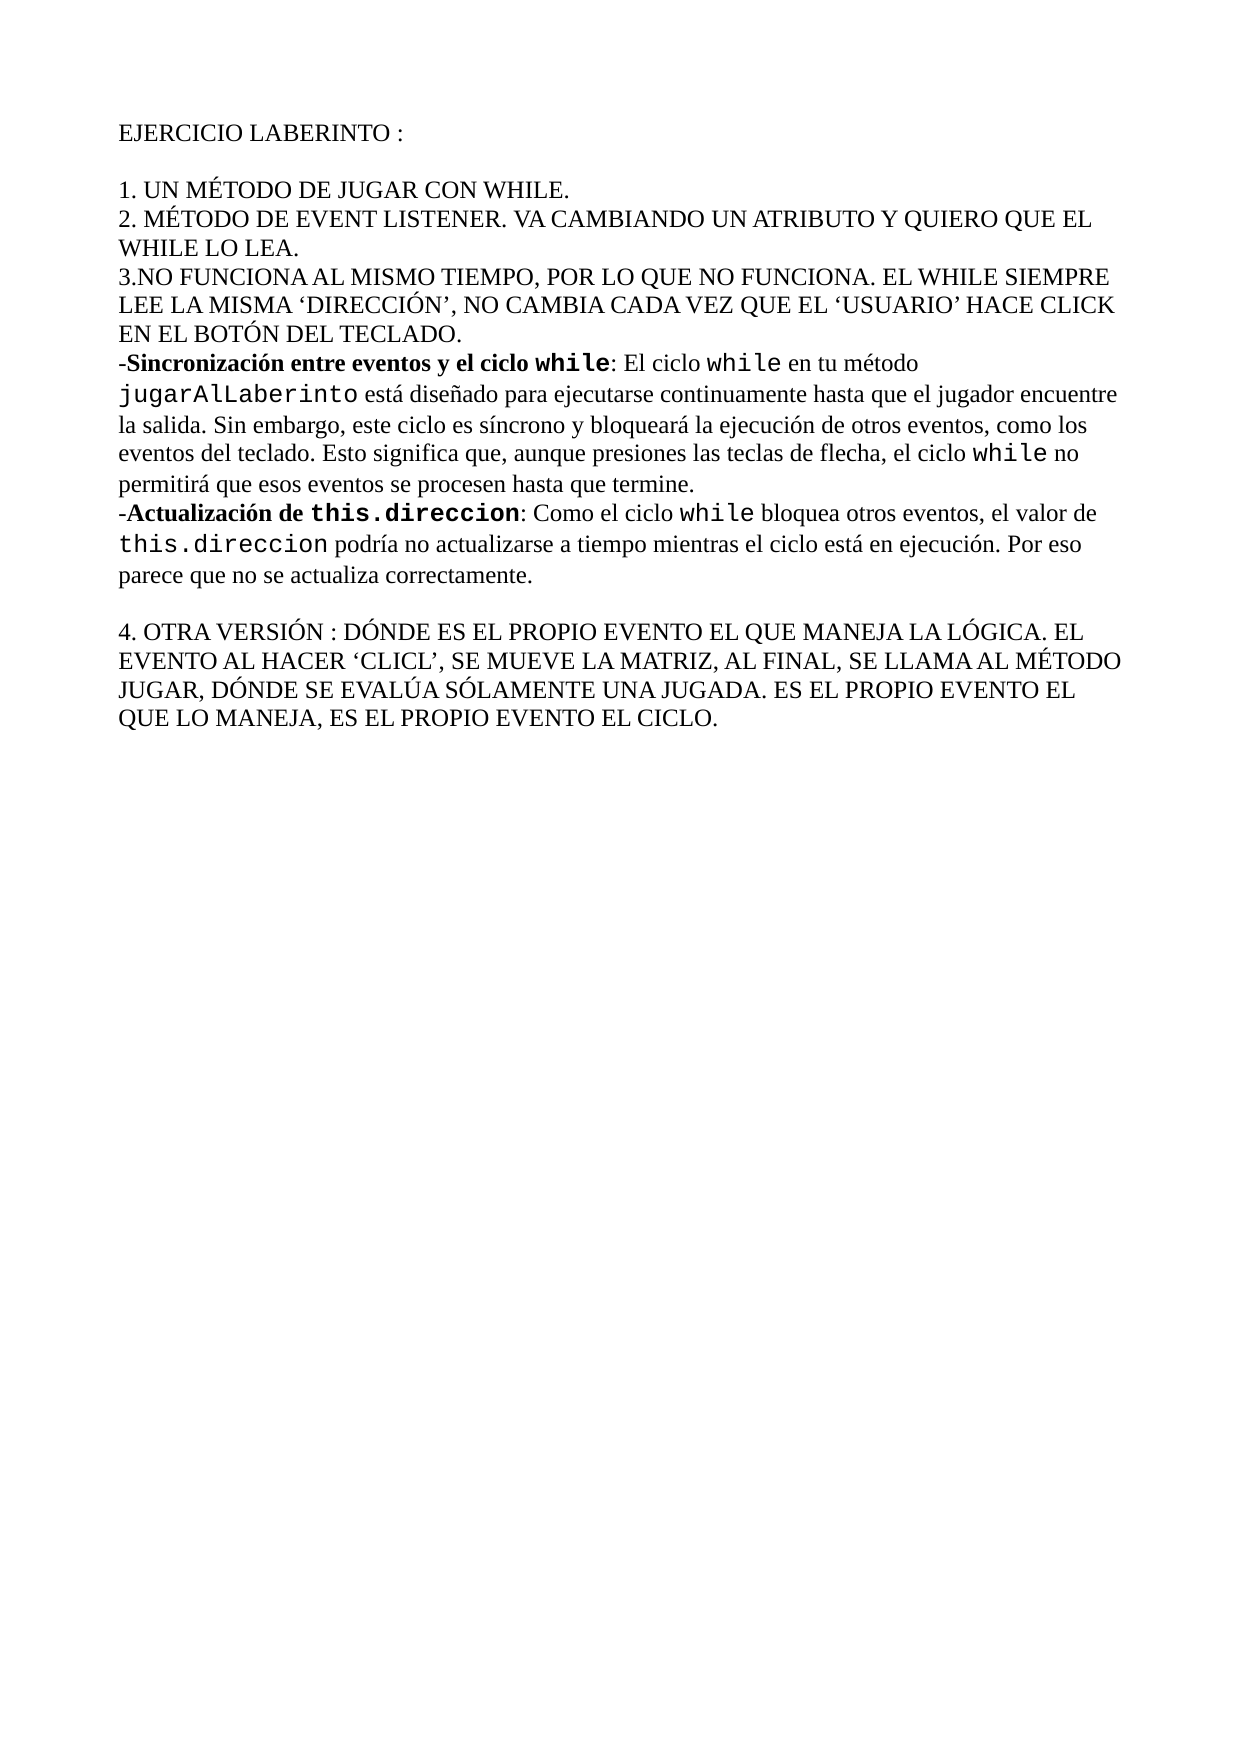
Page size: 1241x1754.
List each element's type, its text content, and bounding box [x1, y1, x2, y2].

text -Sincronización entre eventos y el ciclo while: El ciclo while en tu método jugarAlLaberinto está diseñado para ejecutarse continuamente hasta que el jugador encuentre la salida. Sin embargo, este ciclo es síncrono y bloqueará la ejecución de otros eventos, como los eventos del teclado. Esto significa que, aunque presiones las teclas de flecha, el ciclo while no permitirá que esos eventos se procesen hasta que termine. [118, 348, 1122, 498]
text EJERCICIO LABERINTO : [118, 118, 1122, 147]
text 2. MÉTODO DE EVENT LISTENER. VA CAMBIANDO UN ATRIBUTO Y QUIERO QUE EL WHILE LO LEA. [118, 204, 1122, 262]
text 3.NO FUNCIONA AL MISMO TIEMPO, POR LO QUE NO FUNCIONA. EL WHILE SIEMPRE LEE LA MISMA ‘DIRECCIÓN’, NO CAMBIA CADA VEZ QUE EL ‘USUARIO’ HACE CLICK EN EL BOTÓN DEL TECLADO. [118, 262, 1122, 348]
text 1. UN MÉTODO DE JUGAR CON WHILE. [118, 176, 1122, 204]
text -Actualización de this.direccion: Como el ciclo while bloquea otros eventos, el valor de this.direccion podría no actualizarse a tiempo mientras el ciclo está en ejecución. Por eso parece que no se actualiza correctamente. [118, 498, 1122, 588]
text 4. OTRA VERSIÓN : DÓNDE ES EL PROPIO EVENTO EL QUE MANEJA LA LÓGICA. EL EVENTO AL HACER ‘CLICL’, SE MUEVE LA MATRIZ, AL FINAL, SE LLAMA AL MÉTODO JUGAR, DÓNDE SE EVALÚA SÓLAMENTE UNA JUGADA. ES EL PROPIO EVENTO EL QUE LO MANEJA, ES EL PROPIO EVENTO EL CICLO. [118, 617, 1122, 732]
